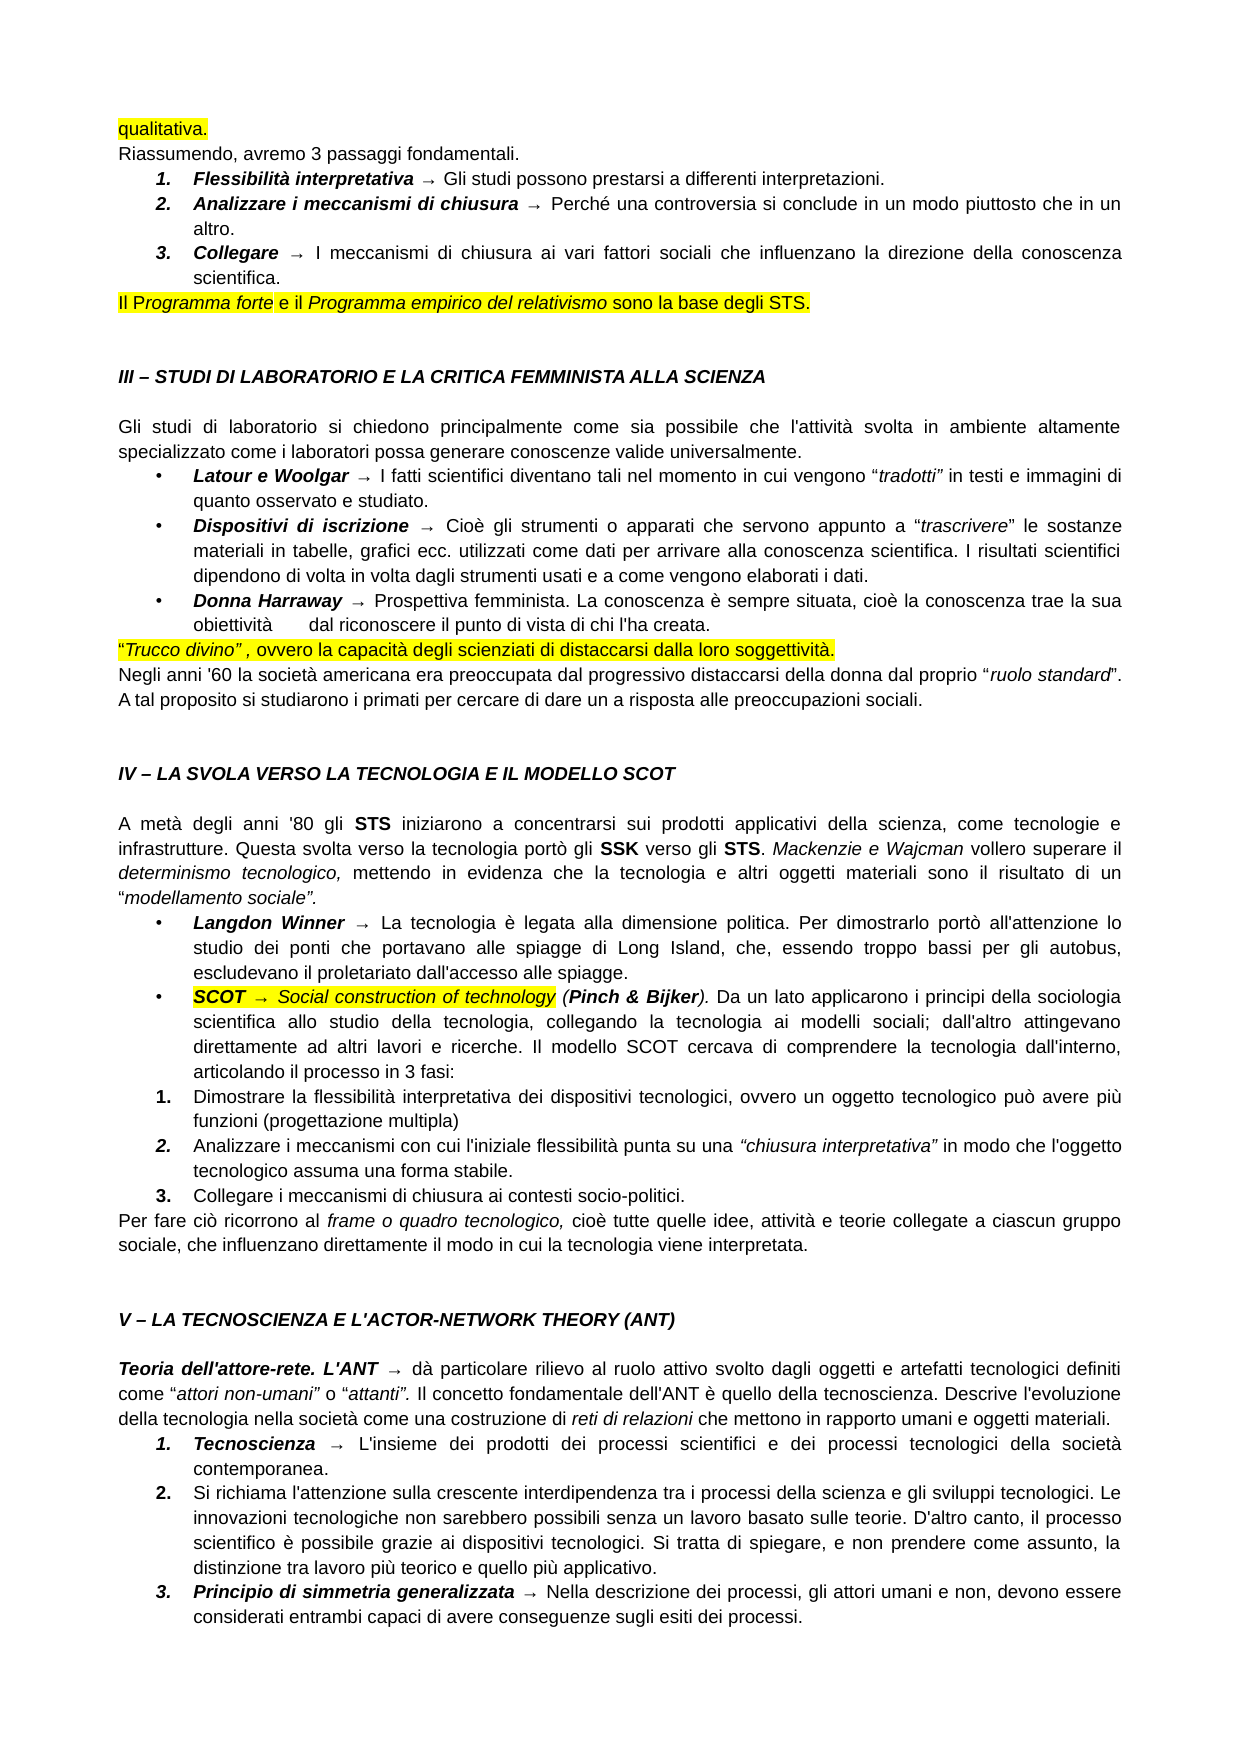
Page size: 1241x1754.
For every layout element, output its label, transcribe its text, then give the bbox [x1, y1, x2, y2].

list Analizzare i meccanismi con cui l'iniziale flessibilità punta su una “chiusura interpretativa” in modo che l'oggetto tecnologico assuma una forma stabile. [156, 1135, 1122, 1181]
text Negli anni '60 la società americana era preoccupata dal progressivo distaccarsi della donna dal proprio “ruolo standard”. A tal proposito si studiarono i primati per cercare di dare un a risposta alle preoccupazioni sociali. [118, 664, 1122, 710]
list Dimostrare la flessibilità interpretativa dei dispositivi tecnologici, ovvero un oggetto tecnologico può avere più funzioni (progettazione multipla) [156, 1086, 1122, 1132]
text Per fare ciò ricorrono al frame o quadro tecnologico, cioè tutte quelle idee, attività e teorie collegate a ciascun gruppo sociale, che influenzano direttamente il modo in cui la tecnologia viene interpretata. [118, 1209, 1122, 1256]
text V – LA TECNOSCIENZA E L'ACTOR-NETWORK THEORY (ANT) [118, 1309, 1122, 1330]
text Gli studi di laboratorio si chiedono principalmente come sia possibile che l'attività svolta in ambiente altamente specializzato come i laboratori possa generare conoscenze valide universalmente. [118, 416, 1122, 462]
list Analizzare i meccanismi di chiusura → Perché una controversia si conclude in un modo piuttosto che in un altro. [156, 192, 1122, 239]
list Si richiama l'attenzione sulla crescente interdipendenza tra i processi della scienza e gli sviluppi tecnologici. Le innovazioni tecnologiche non sarebbero possibili senza un lavoro basato sulle teorie. D'altro canto, il processo scientifico è possibile grazie ai dispositivi tecnologici. Si tratta di spiegare, e non prendere come assunto, la distinzione tra lavoro più teorico e quello più applicativo. [156, 1482, 1122, 1578]
list Donna Harraway → Prospettiva femminista. La conoscenza è sempre situata, cioè la conoscenza trae la sua obiettività dal riconoscere il punto di vista di chi l'ha creata. [156, 589, 1122, 636]
list SCOT → Social construction of technology (Pinch & Bijker). Da un lato applicarono i principi della sociologia scientifica allo studio della tecnologia, collegando la tecnologia ai modelli sociali; dall'altro attingevano direttamente ad altri lavori e ricerche. Il modello SCOT cercava di comprendere la tecnologia dall'interno, articolando il processo in 3 fasi: [156, 986, 1122, 1082]
list Latour e Woolgar → I fatti scientifici diventano tali nel momento in cui vengono “tradotti” in testi e immagini di quanto osservato e studiato. [156, 465, 1122, 512]
text Il Programma forte e il Programma empirico del relativismo sono la base degli STS. [118, 292, 1122, 313]
list Flessibilità interpretativa → Gli studi possono prestarsi a differenti interpretazioni. [156, 168, 1122, 189]
list Principio di simmetria generalizzata → Nella descrizione dei processi, gli attori umani e non, devono essere considerati entrambi capaci di avere conseguenze sugli esiti dei processi. [156, 1581, 1122, 1628]
list Dispositivi di iscrizione → Cioè gli strumenti o apparati che servono appunto a “trascrivere” le sostanze materiali in tabelle, grafici ecc. utilizzati come dati per arrivare alla conoscenza scientifica. I risultati scientifici dipendono di volta in volta dagli strumenti usati e a come vengono elaborati i dati. [156, 515, 1122, 586]
text qualitativa. [118, 118, 1122, 140]
list Collegare → I meccanismi di chiusura ai vari fattori sociali che influenzano la direzione della conoscenza scientifica. [156, 242, 1122, 288]
text “Trucco divino” , ovvero la capacità degli scienziati di distaccarsi dalla loro soggettività. [118, 639, 1122, 661]
text Teoria dell'attore-rete. L'ANT → dà particolare rilievo al ruolo attivo svolto dagli oggetti e artefatti tecnologici definiti come “attori non-umani” o “attanti”. Il concetto fondamentale dell'ANT è quello della tecnoscienza. Descrive l'evoluzione della tecnologia nella società come una costruzione di reti di relazioni che mettono in rapporto umani e oggetti materiali. [118, 1358, 1122, 1429]
text III – STUDI DI LABORATORIO E LA CRITICA FEMMINISTA ALLA SCIENZA [118, 366, 1122, 388]
list Collegare i meccanismi di chiusura ai contesti socio-politici. [156, 1185, 1122, 1206]
text IV – LA SVOLA VERSO LA TECNOLOGIA E IL MODELLO SCOT [118, 763, 1122, 784]
text Riassumendo, avremo 3 passaggi fondamentali. [118, 143, 1122, 164]
list Langdon Winner → La tecnologia è legata alla dimensione politica. Per dimostrarlo portò all'attenzione lo studio dei ponti che portavano alle spiagge di Long Island, che, essendo troppo bassi per gli autobus, escludevano il proletariato dall'accesso alle spiagge. [156, 912, 1122, 983]
text A metà degli anni '80 gli STS iniziarono a concentrarsi sui prodotti applicativi della scienza, come tecnologie e infrastrutture. Questa svolta verso la tecnologia portò gli SSK verso gli STS. Mackenzie e Wajcman vollero superare il determinismo tecnologico, mettendo in evidenza che la tecnologia e altri oggetti materiali sono il risultato di un “modellamento sociale”. [118, 813, 1122, 908]
list Tecnoscienza → L'insieme dei prodotti dei processi scientifici e dei processi tecnologici della società contemporanea. [156, 1433, 1122, 1479]
